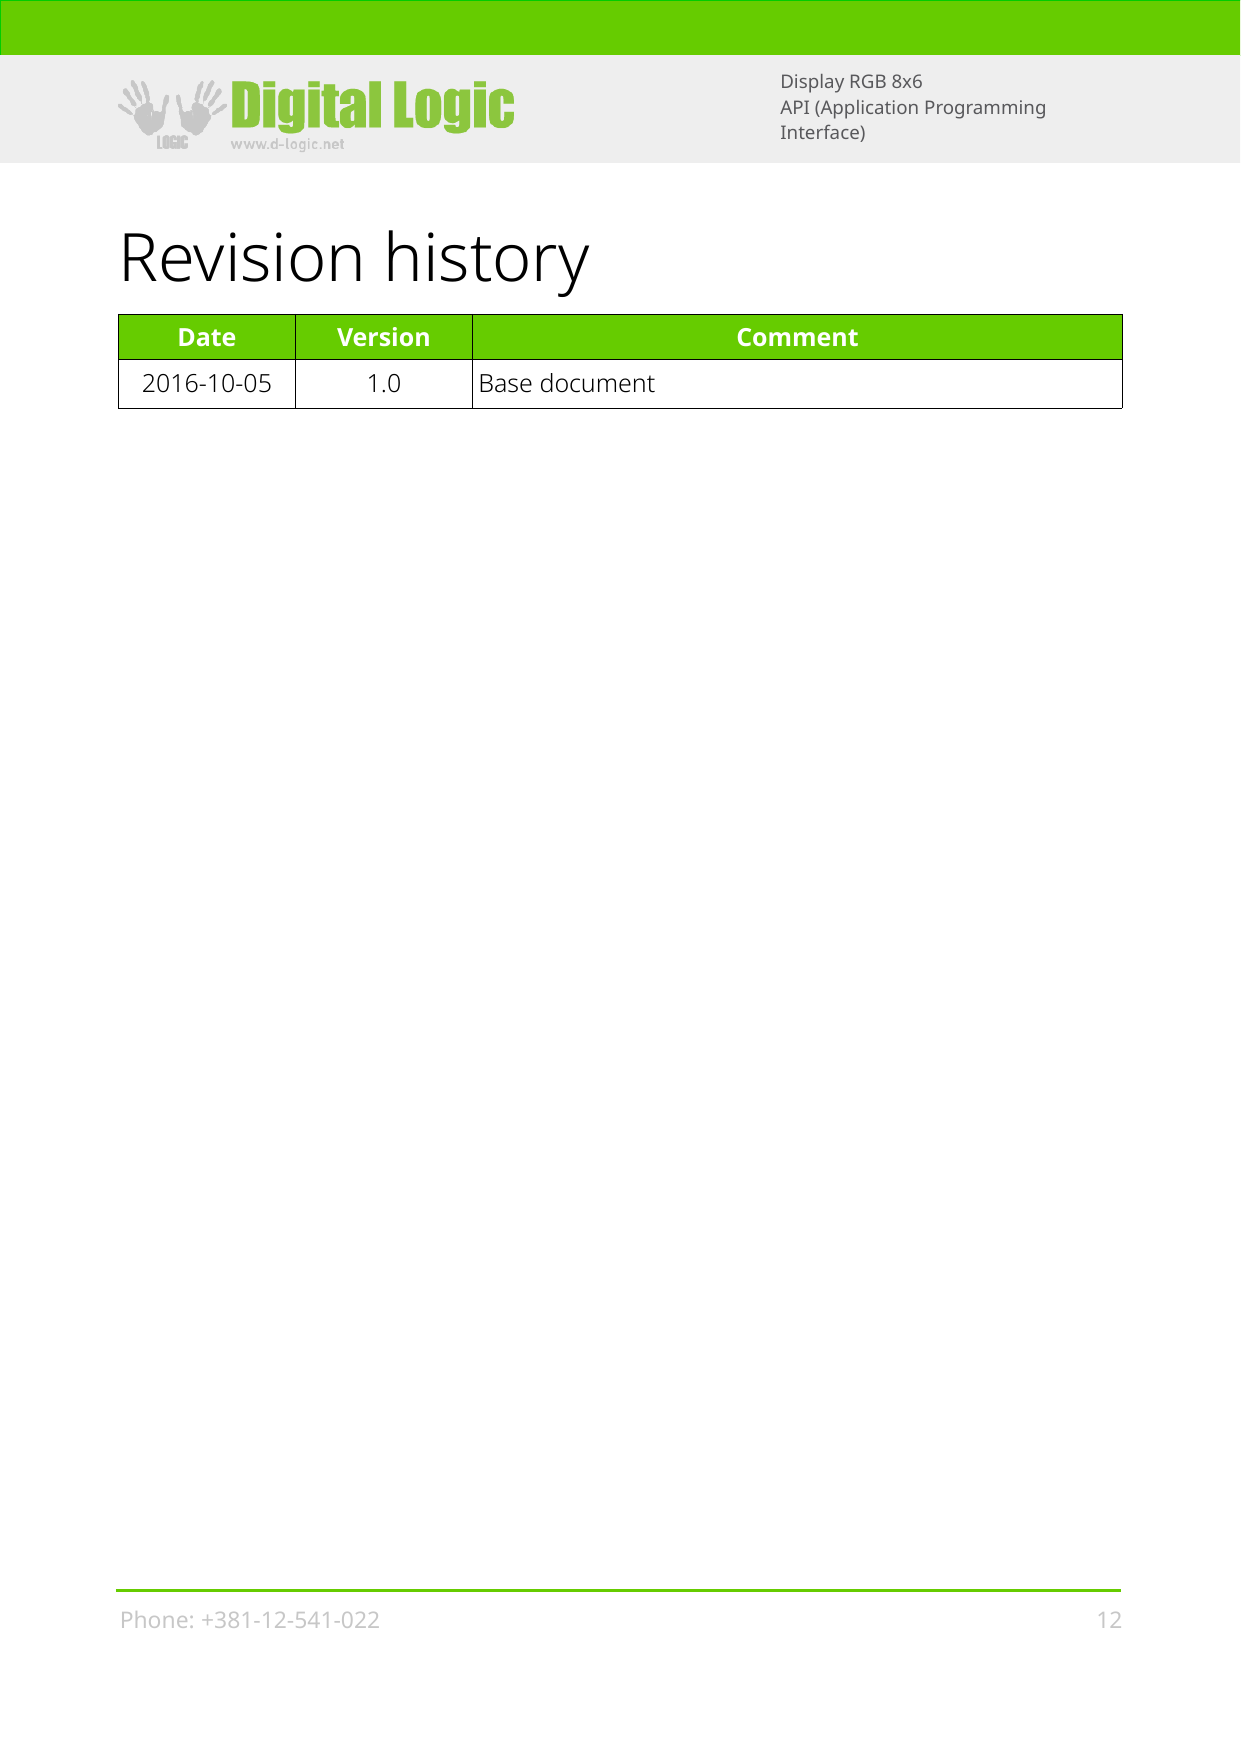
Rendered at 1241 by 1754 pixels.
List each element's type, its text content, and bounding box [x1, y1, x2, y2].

table_cell 2016-10-05 [119, 360, 295, 408]
picture [115, 79, 517, 153]
table_header Date [119, 315, 295, 359]
table_header Comment [473, 315, 1122, 359]
table_cell Base document [473, 360, 1122, 408]
table_header Version [296, 315, 472, 359]
table_cell 1.0 [296, 360, 472, 408]
subtitle Revision history [118, 210, 1122, 301]
